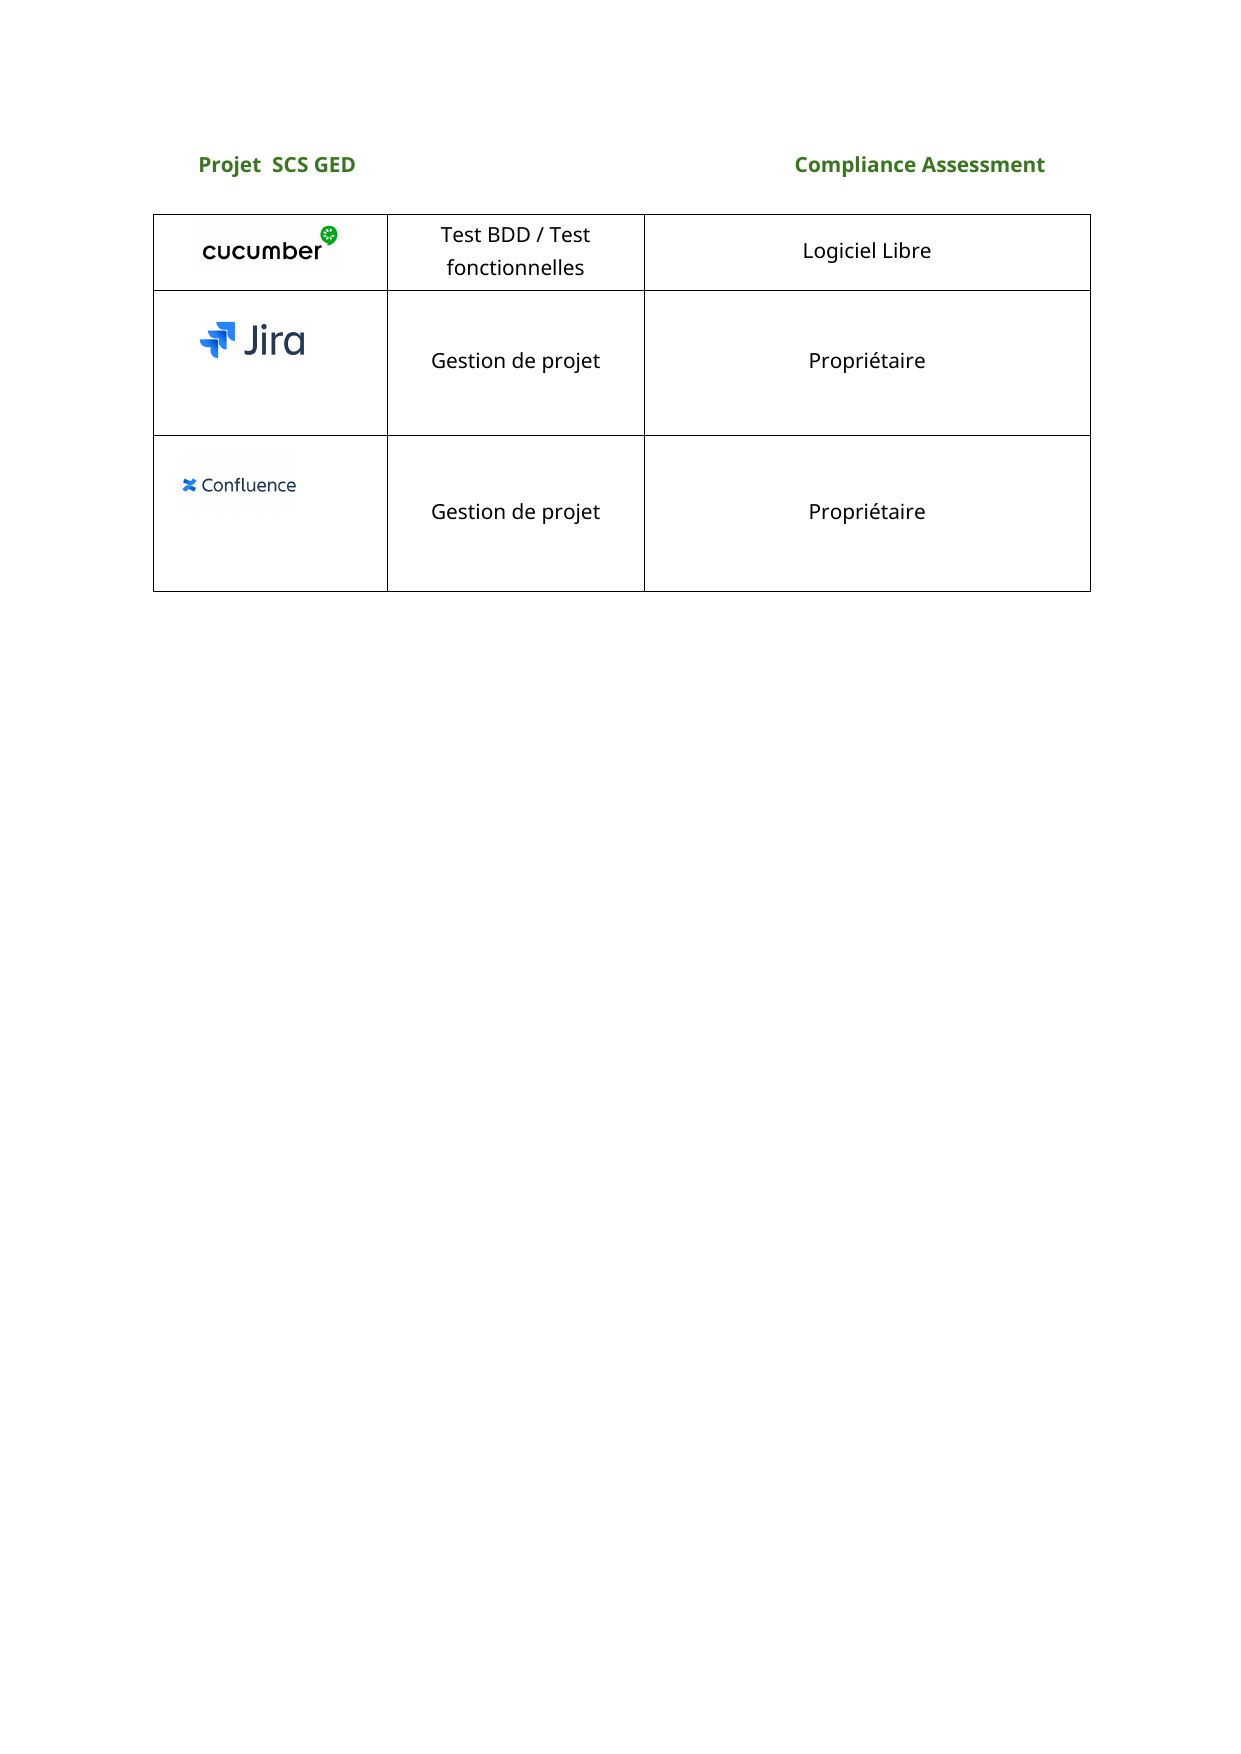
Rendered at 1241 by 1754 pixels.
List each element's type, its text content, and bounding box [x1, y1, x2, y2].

table_cell Gestion de projet [388, 291, 644, 435]
table_cell Gestion de projet [388, 436, 644, 591]
table_cell [154, 436, 387, 591]
table_cell [154, 291, 387, 435]
table_cell Propriétaire [645, 291, 1090, 435]
picture [199, 319, 305, 361]
table_cell Propriétaire [645, 436, 1090, 591]
table_cell Test BDD / Test fonctionnelles [388, 215, 644, 290]
table_cell Logiciel Libre [645, 215, 1090, 290]
picture [190, 220, 350, 272]
table_cell [154, 215, 387, 290]
picture [180, 452, 298, 517]
